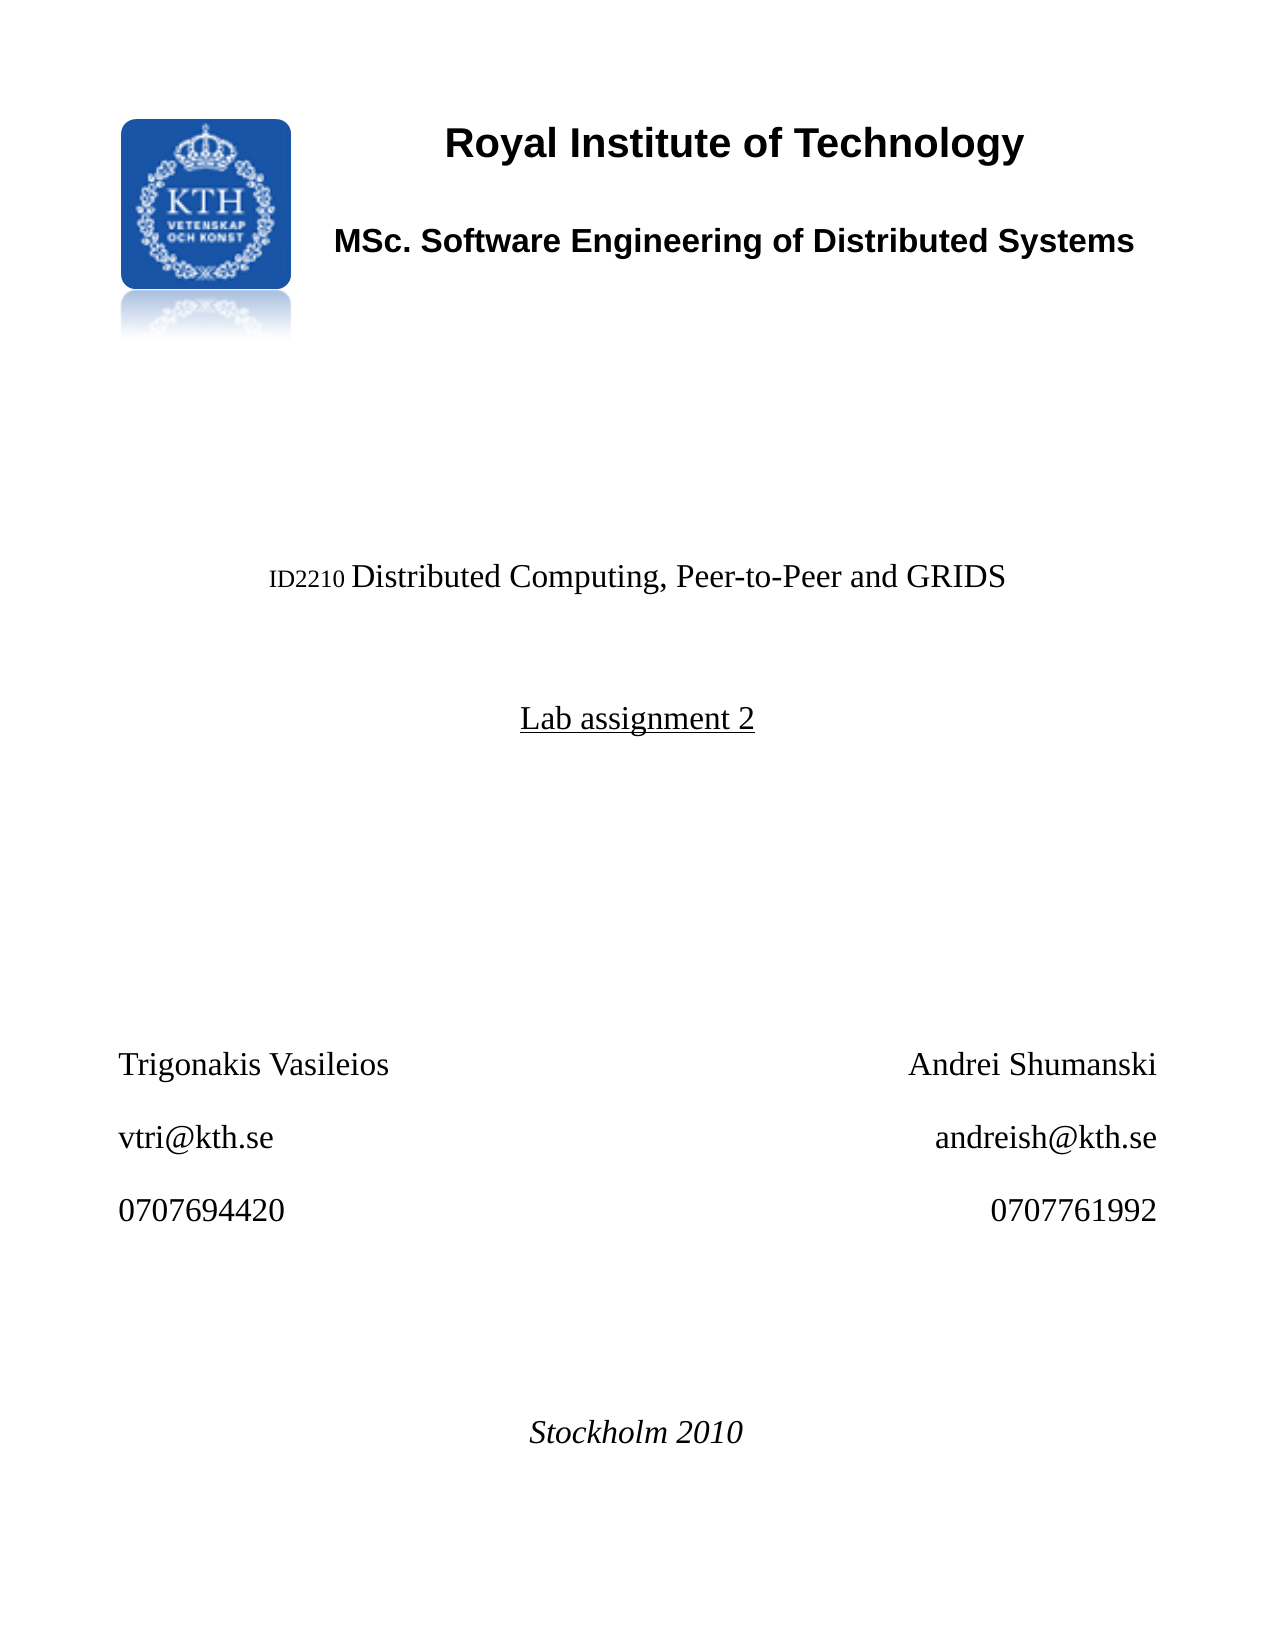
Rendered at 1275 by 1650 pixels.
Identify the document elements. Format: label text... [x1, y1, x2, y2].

subtitle Stockholm 2010 [118, 1413, 1157, 1451]
table_header Andrei Shumanski [638, 1033, 1168, 1106]
picture [119, 119, 292, 340]
table_cell 0707694420 [107, 1180, 637, 1253]
table_cell vtri@kth.se [107, 1106, 637, 1179]
text Royal Institute of Technology [118, 118, 1157, 341]
table_cell andreish@kth.se [638, 1106, 1168, 1179]
text Lab assignment 2 [118, 698, 1157, 737]
text ID2210 Distributed Computing, Peer-to-Peer and GRIDS [118, 556, 1157, 594]
table_header Trigonakis Vasileios [107, 1033, 637, 1106]
table_cell 0707761992 [638, 1180, 1168, 1253]
text MSc. Software Engineering of Distributed Systems [293, 222, 1157, 260]
